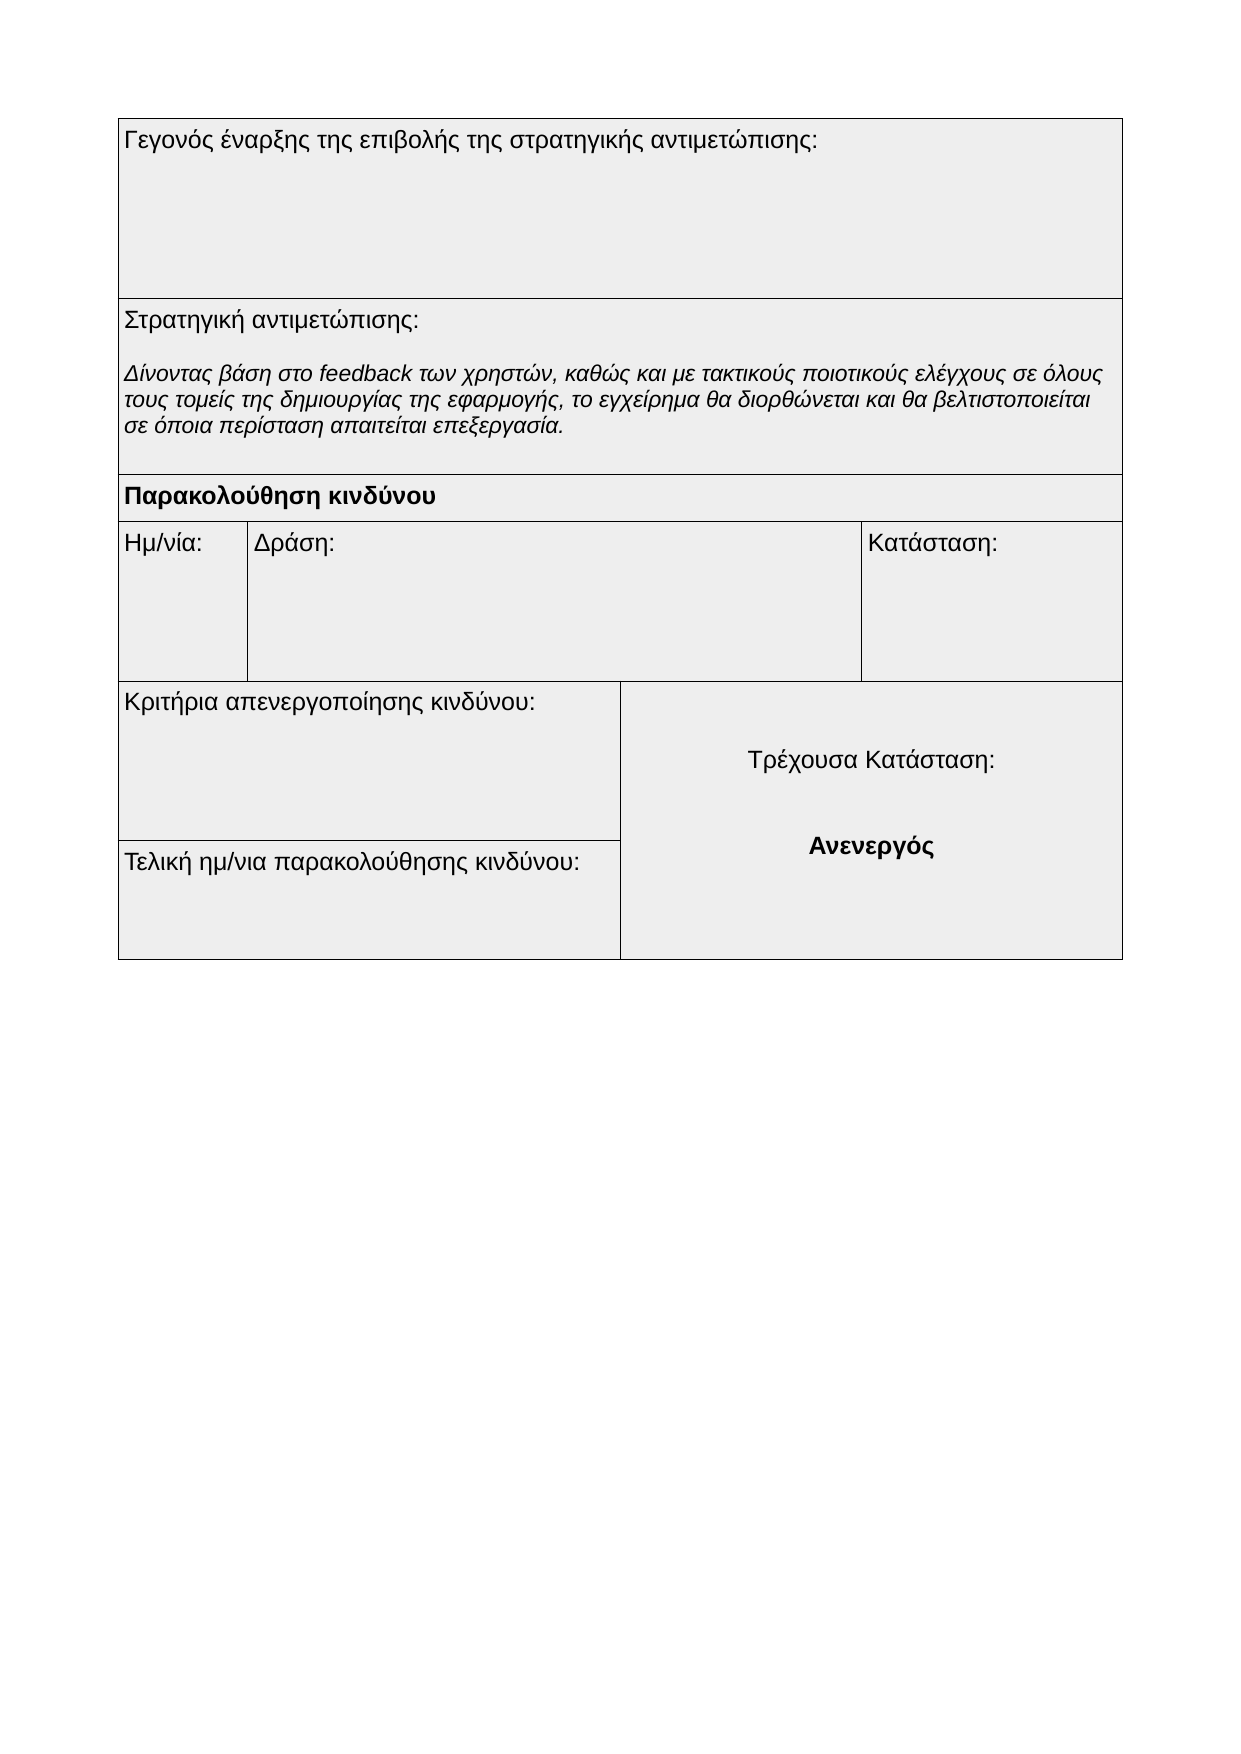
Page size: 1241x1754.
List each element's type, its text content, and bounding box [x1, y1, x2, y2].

table_cell Στρατηγική αντιμετώπισης: Δίνοντας βάση στο feedback των χρηστών, καθώς και με τακτικούς ποιοτικούς ελέγχους σε όλους τους τομείς της δημιουργίας της εφαρμογής, το εγχείρημα θα διορθώνεται και θα βελτιστοποιείται σε όποια περίσταση απαιτείται επεξεργασία. [119, 299, 1122, 474]
table_cell Δράση: [248, 522, 861, 681]
table_cell Κριτήρια απενεργοποίησης κινδύνου: [119, 682, 620, 840]
table_cell Ημ/νία: [119, 522, 247, 681]
table_cell Τρέχουσα Κατάσταση: Ανενεργός [621, 682, 1122, 959]
table_cell Κατάσταση: [862, 522, 1122, 681]
table_cell Γεγονός έναρξης της επιβολής της στρατηγικής αντιμετώπισης: [119, 119, 1122, 298]
table_cell Τελική ημ/νια παρακολούθησης κινδύνου: [119, 841, 620, 959]
table_cell Παρακολούθηση κινδύνου [119, 475, 1122, 521]
